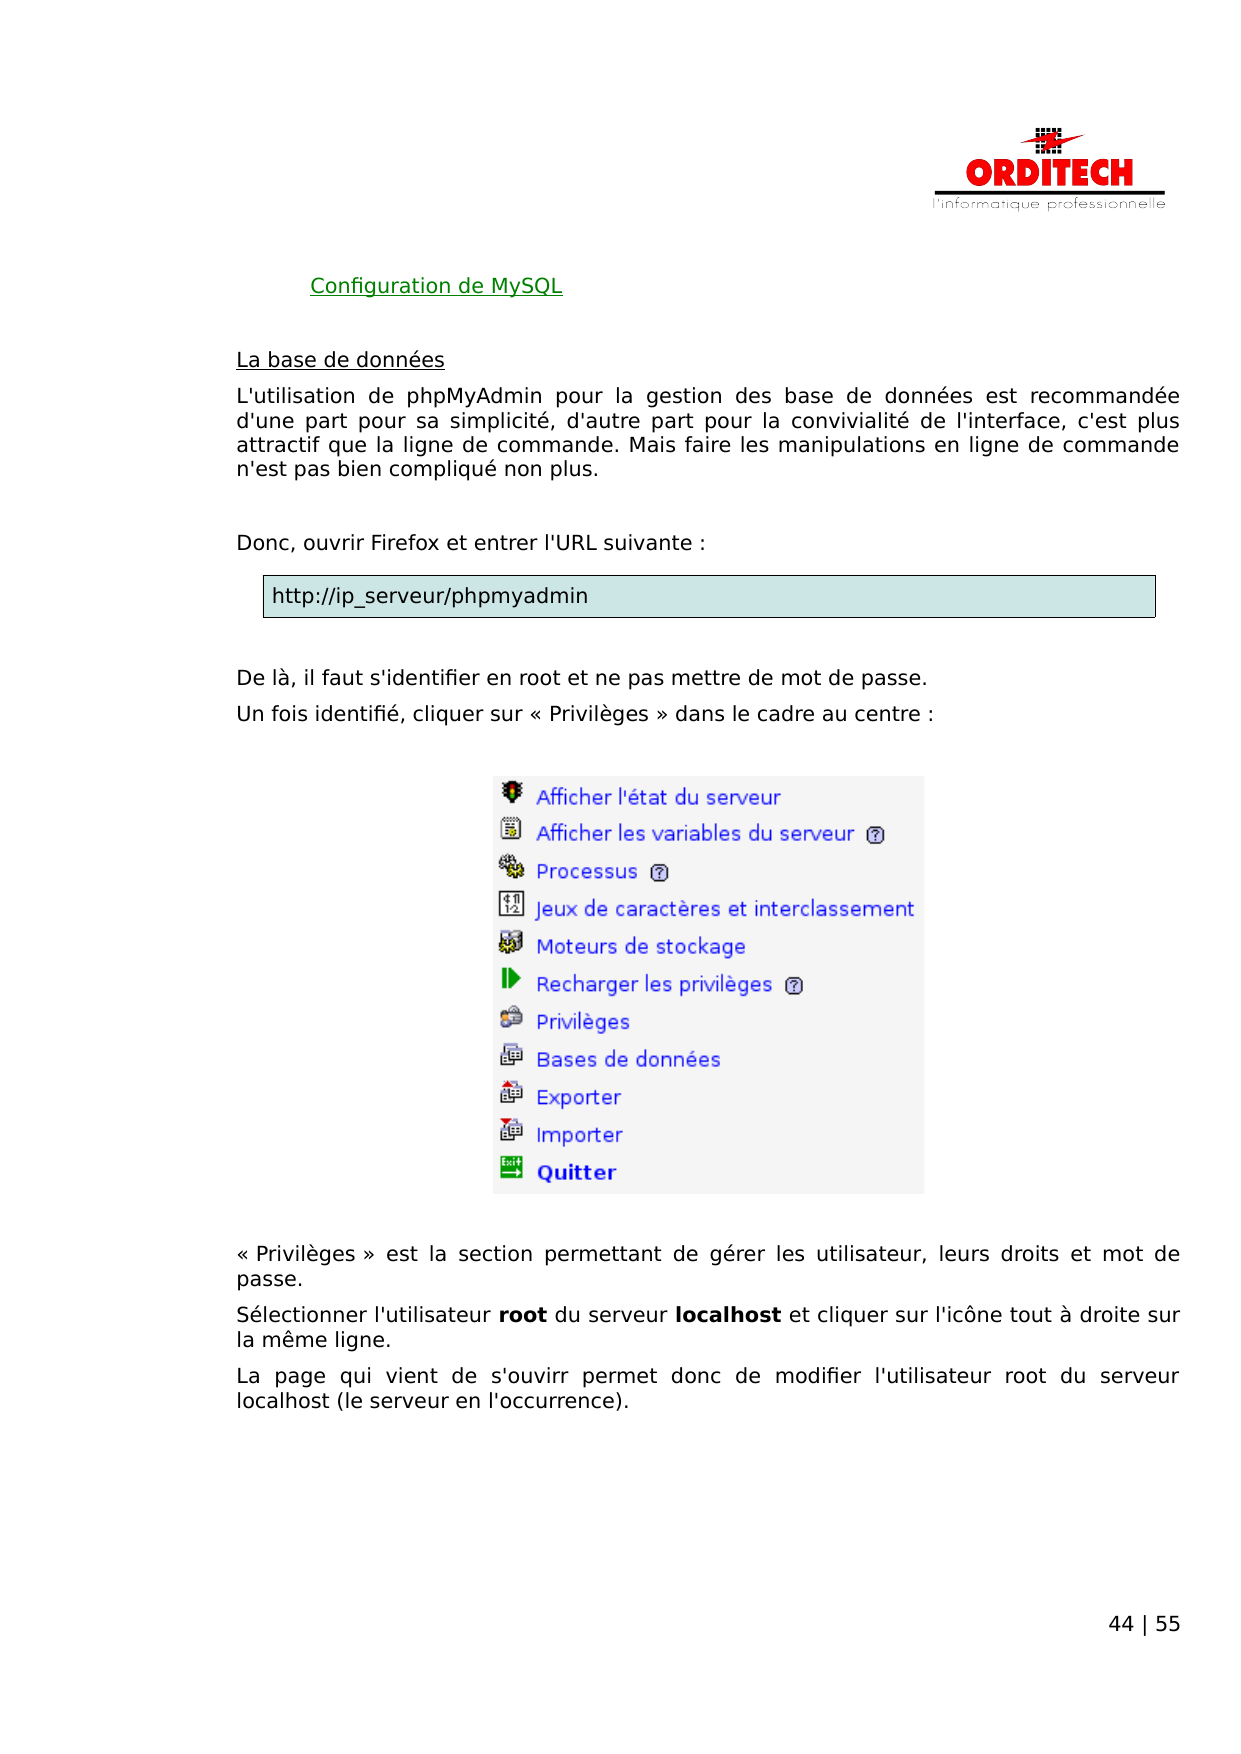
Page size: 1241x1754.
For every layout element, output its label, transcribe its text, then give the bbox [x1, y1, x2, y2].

text Sélectionner l'utilisateur root du serveur localhost et cliquer sur l'icône tout à droite sur la même ligne. [236, 1303, 1181, 1352]
text La base de données [236, 348, 1181, 372]
text Configuration de MySQL [236, 274, 1181, 298]
text Un fois identifié, cliquer sur « Privilèges » dans le cadre au centre : [236, 702, 1181, 727]
text « Privilèges » est la section permettant de gérer les utilisateur, leurs droits et mot de passe. [236, 1242, 1181, 1291]
text L'utilisation de phpMyAdmin pour la gestion des base de données est recommandée d'une part pour sa simplicité, d'autre part pour la convivialité de l'interface, c'est plus attractif que la ligne de commande. Mais faire les manipulations en ligne de commande n'est pas bien compliqué non plus. [236, 384, 1181, 482]
text De là, il faut s'identifier en root et ne pas mettre de mot de passe. [236, 666, 1181, 690]
text http://ip_serveur/phpmyadmin [272, 584, 1146, 608]
picture [920, 118, 1182, 221]
text La page qui vient de s'ouvirr permet donc de modifier l'utilisateur root du serveur localhost (le serveur en l'occurrence). [236, 1364, 1181, 1413]
picture [493, 776, 925, 1194]
text Donc, ouvrir Firefox et entrer l'URL suivante : [236, 531, 1181, 555]
